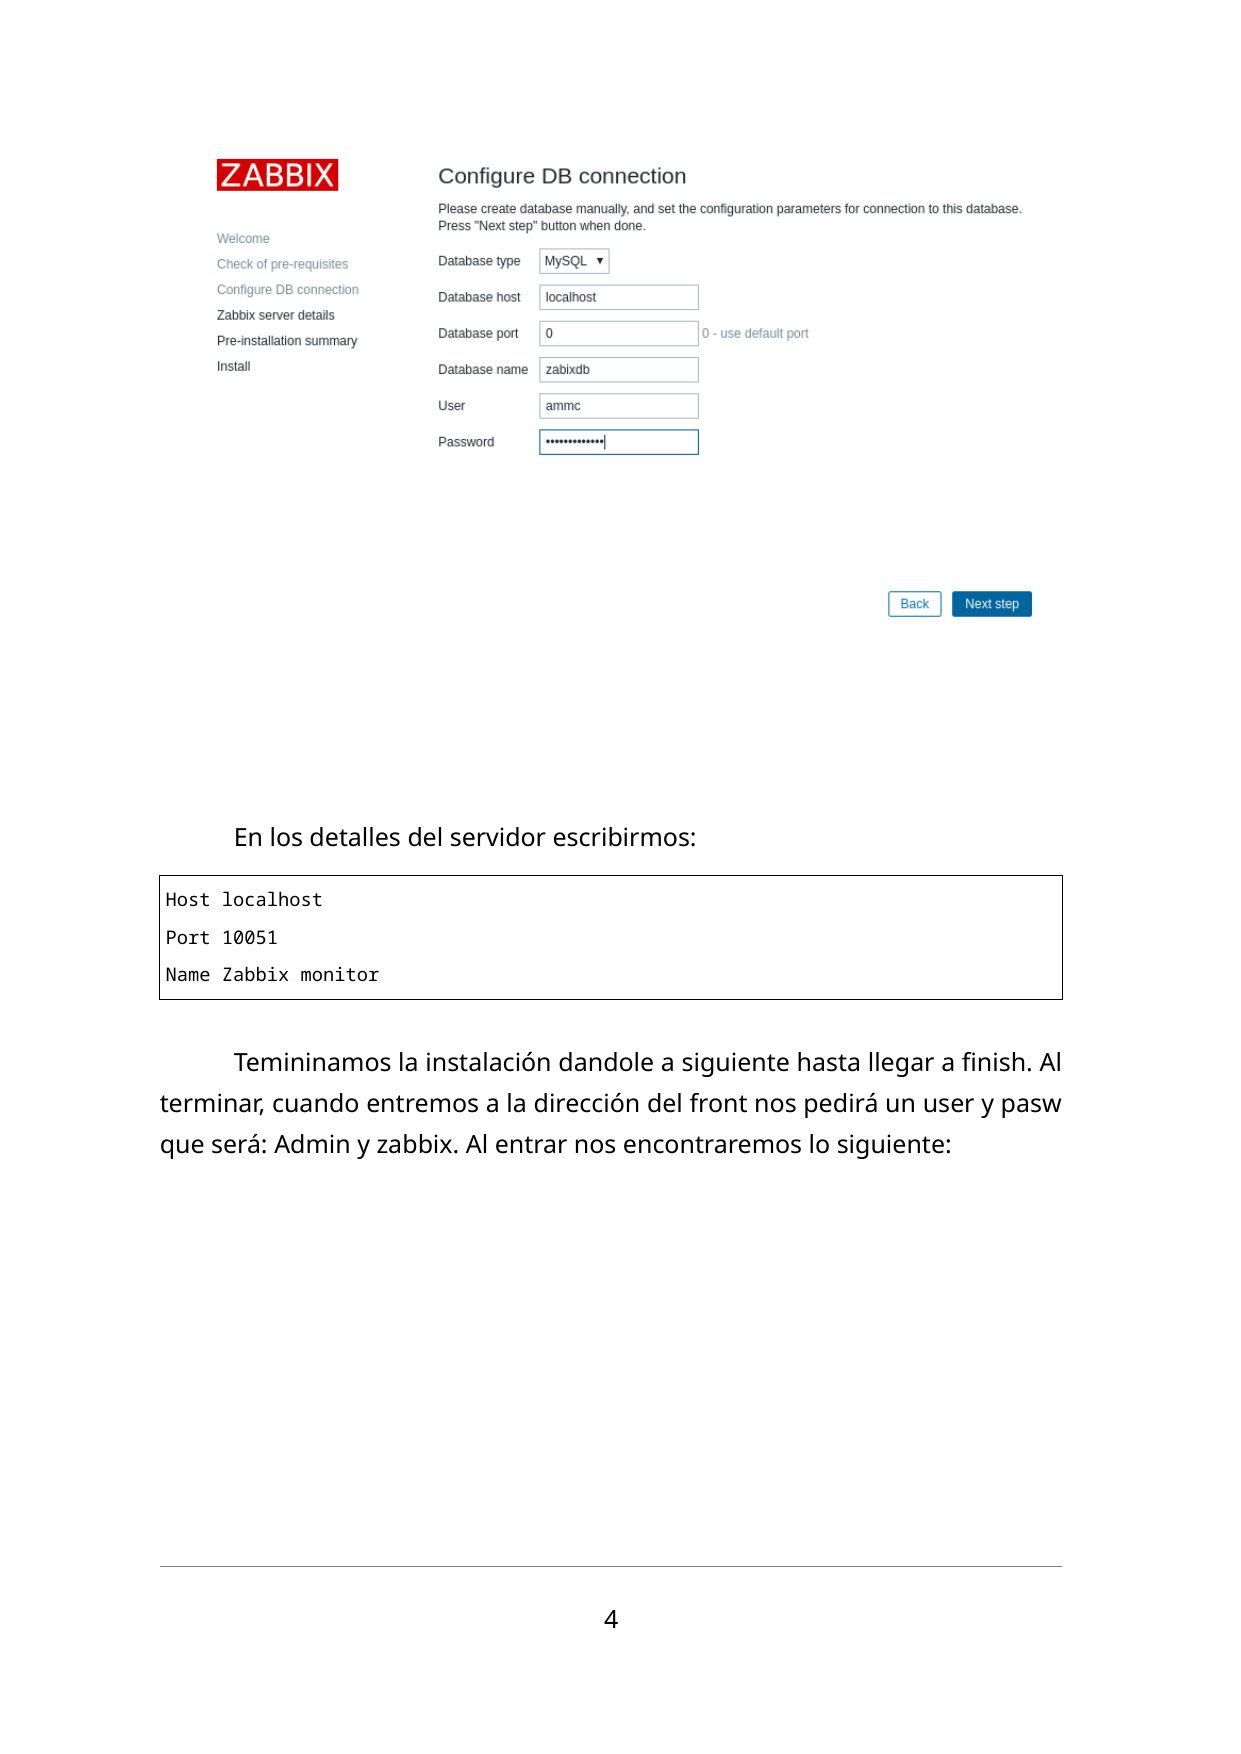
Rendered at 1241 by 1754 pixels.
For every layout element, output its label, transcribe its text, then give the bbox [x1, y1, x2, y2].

text En los detalles del servidor escribirmos: [159, 819, 1062, 854]
text Temininamos la instalación dandole a siguiente hasta llegar a finish. Al terminar, cuando entremos a la dirección del front nos pedirá un user y pasw que será: Admin y zabbix. Al entrar nos encontraremos lo siguiente: [159, 1045, 1062, 1161]
table_header Host localhost Port 10051 Name Zabbix monitor [160, 876, 1062, 999]
picture [230, 127, 969, 647]
